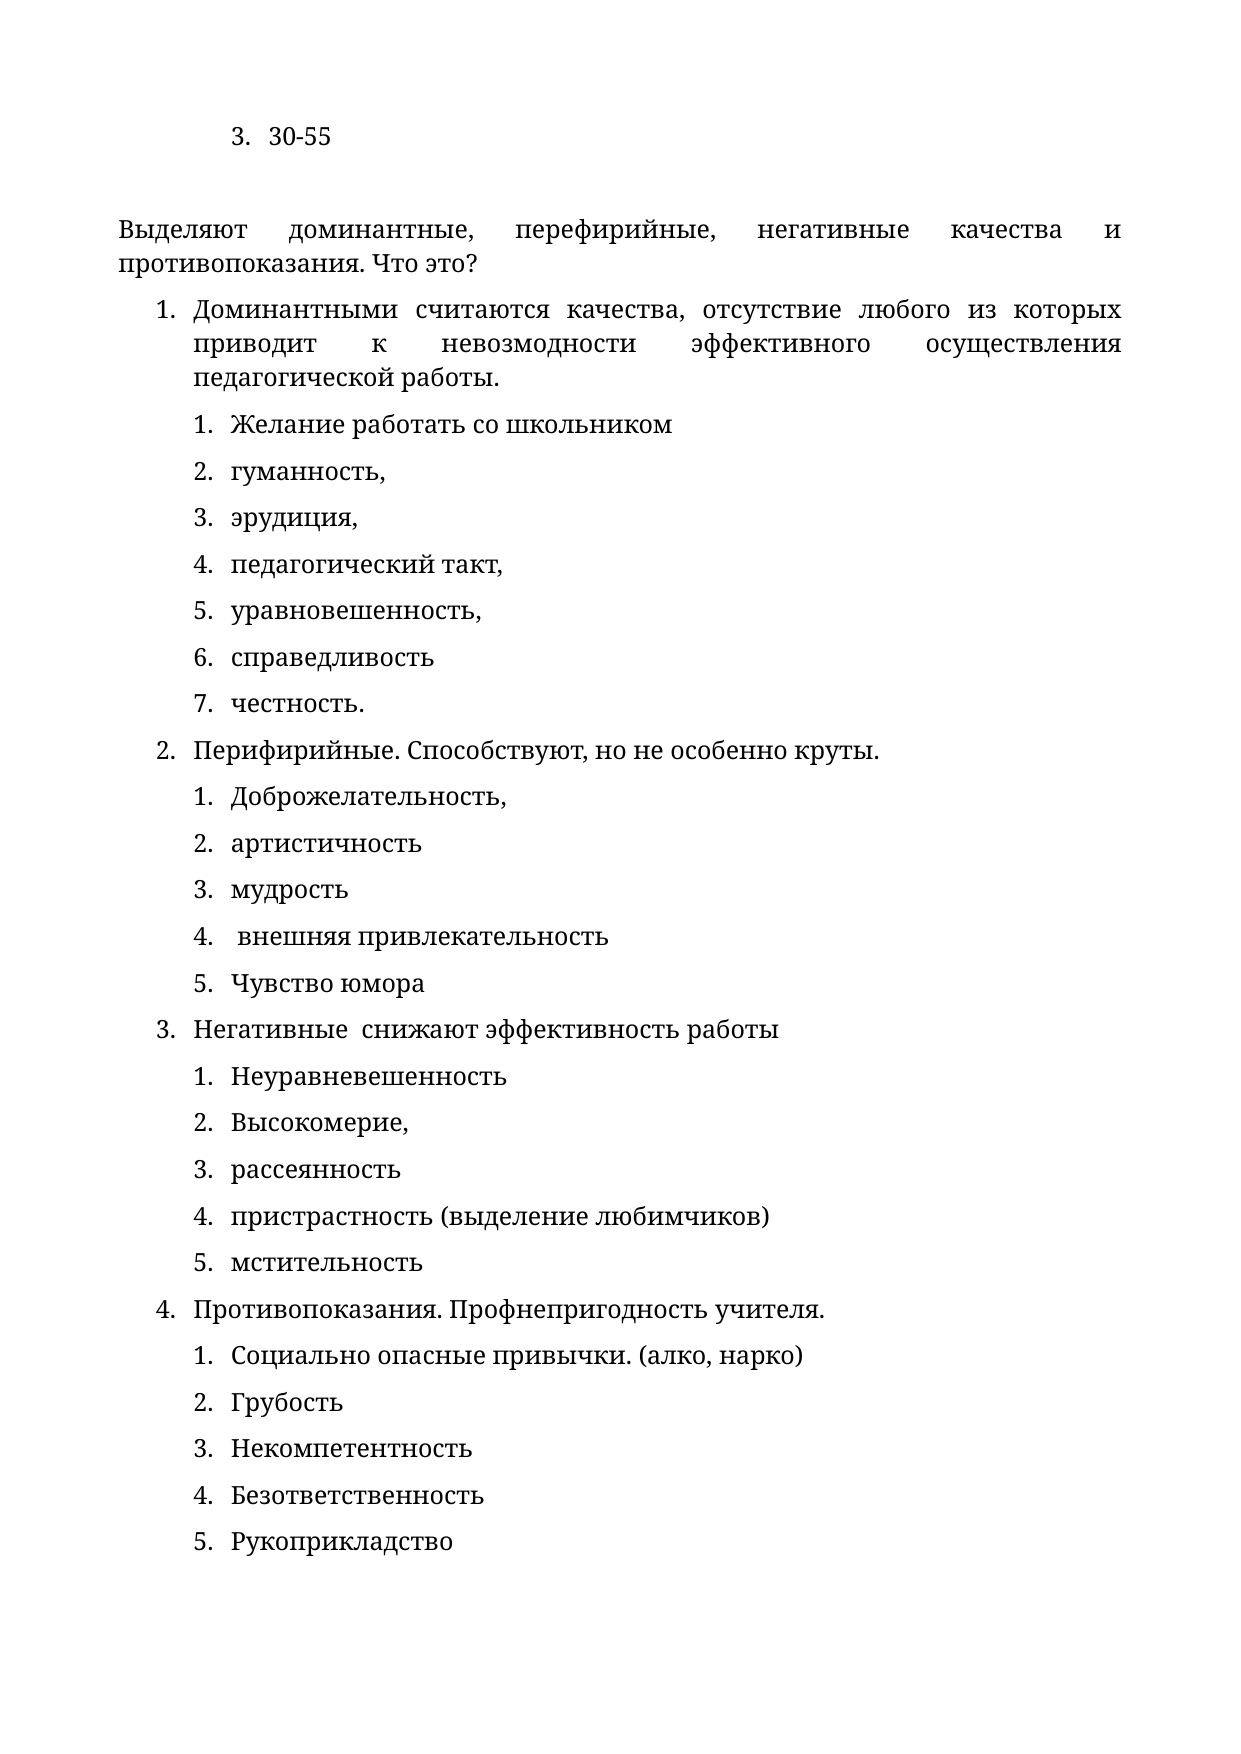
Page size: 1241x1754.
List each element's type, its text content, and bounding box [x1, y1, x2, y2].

list артистичность [193, 826, 1122, 860]
list Безответственность [193, 1477, 1122, 1512]
list Социально опасные привычки. (алко, нарко) [193, 1338, 1122, 1372]
list педагогический такт, [193, 546, 1122, 580]
list Желание работать со школьником [193, 407, 1122, 441]
list внешняя привлекательность [193, 919, 1122, 953]
list Доброжелательность, [193, 779, 1122, 813]
list Доминантными считаются качества, отсутствие любого из которых приводит к невозмодности эффективного осуществления педагогической работы. [156, 292, 1122, 394]
list справедливость [193, 639, 1122, 673]
list честность. [193, 686, 1122, 720]
list 30-55 [231, 118, 1122, 152]
list Грубость [193, 1384, 1122, 1418]
list Неуравневешенность [193, 1058, 1122, 1092]
text Выделяют доминантные, перефирийные, негативные качества и противопоказания. Что это? [118, 211, 1122, 279]
list рассеянность [193, 1152, 1122, 1186]
list Высокомерие, [193, 1105, 1122, 1139]
list Негативные снижают эффективность работы [156, 1012, 1122, 1046]
list Некомпетентность [193, 1431, 1122, 1465]
list Перифирийные. Способствуют, но не особенно круты. [156, 732, 1122, 767]
list мудрость [193, 872, 1122, 906]
list эрудиция, [193, 500, 1122, 534]
list гуманность, [193, 453, 1122, 487]
list мстительность [193, 1245, 1122, 1279]
list Рукоприкладство [193, 1524, 1122, 1558]
list уравновешенность, [193, 593, 1122, 627]
list Противопоказания. Профнепригодность учителя. [156, 1291, 1122, 1325]
list пристрастность (выделение любимчиков) [193, 1198, 1122, 1232]
list Чувство юмора [193, 965, 1122, 999]
